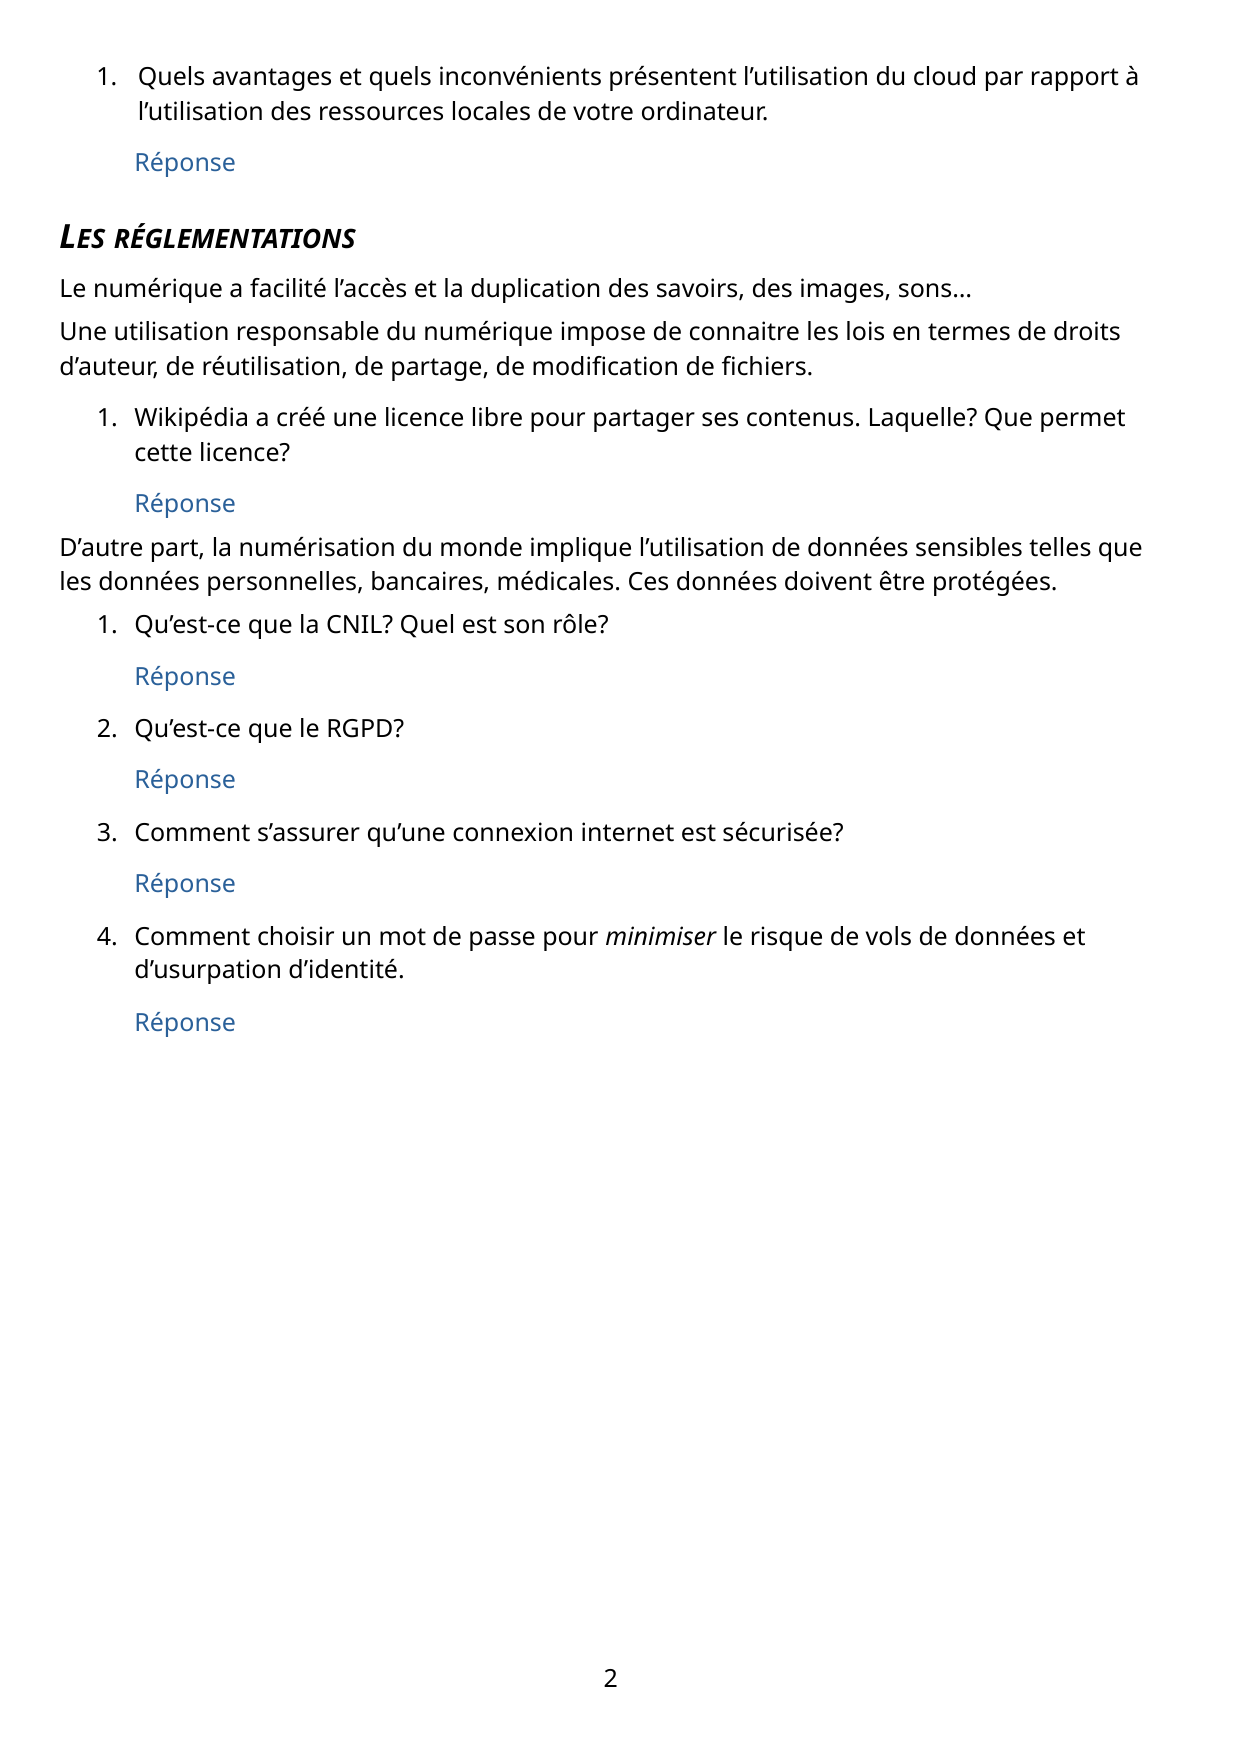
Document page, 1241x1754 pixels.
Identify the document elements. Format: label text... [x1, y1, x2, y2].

list Réponse [97, 866, 1181, 900]
list Qu’est-ce que la CNIL? Quel est son rôle? [97, 606, 1181, 640]
list Quels avantages et quels inconvénients présentent l’utilisation du cloud par rapport à l’utilisation des ressources locales de votre ordinateur. [96, 59, 1181, 127]
subtitle Les réglementations [59, 213, 1181, 258]
list Comment s’assurer qu’une connexion internet est sécurisée? [97, 814, 1181, 848]
text Une utilisation responsable du numérique impose de connaitre les lois en termes de droits d’auteur, de réutilisation, de partage, de modification de fichiers. [59, 314, 1181, 382]
list Qu’est-ce que le RGPD? [97, 710, 1181, 744]
list Réponse [97, 145, 1181, 179]
list Réponse [97, 1004, 1181, 1038]
text D’autre part, la numérisation du monde implique l’utilisation de données sensibles telles que les données personnelles, bancaires, médicales. Ces données doivent être protégées. [59, 529, 1181, 597]
list Réponse [97, 762, 1181, 796]
list Réponse [97, 658, 1181, 692]
list Comment choisir un mot de passe pour minimiser le risque de vols de données et d’usurpation d’identité. [97, 918, 1181, 986]
list Wikipédia a créé une licence libre pour partager ses contenus. Laquelle? Que permet cette licence? [97, 400, 1181, 468]
text Le numérique a facilité l’accès et la duplication des savoirs, des images, sons… [59, 271, 1181, 305]
list Réponse [97, 486, 1181, 520]
